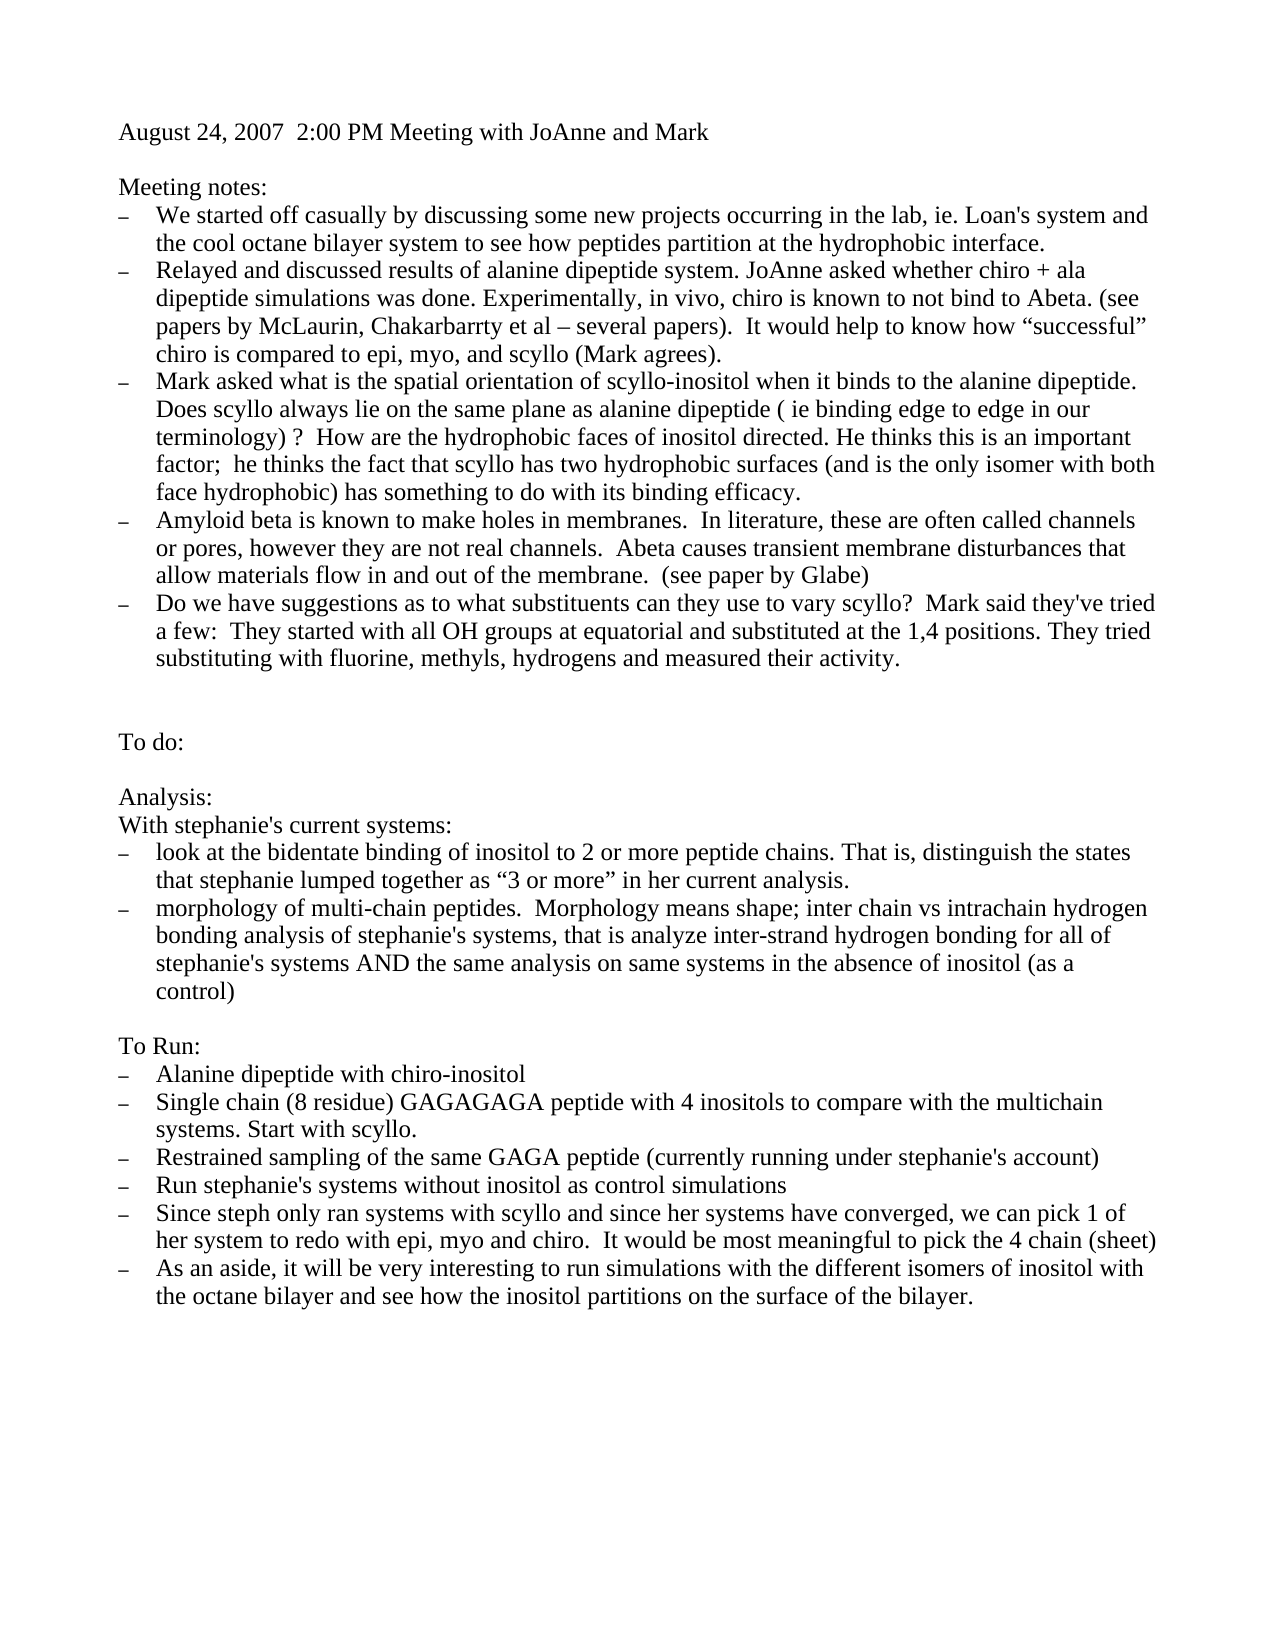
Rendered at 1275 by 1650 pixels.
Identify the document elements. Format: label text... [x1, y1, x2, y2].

text To Run: [118, 1032, 1157, 1060]
list Restrained sampling of the same GAGA peptide (currently running under stephanie's account) [118, 1143, 1157, 1171]
list Do we have suggestions as to what substituents can they use to vary scyllo? Mark said they've tried a few: They started with all OH groups at equatorial and substituted at the 1,4 positions. They tried substituting with fluorine, methyls, hydrogens and measured their activity. [118, 589, 1157, 672]
list Run stephanie's systems without inositol as control simulations [118, 1171, 1157, 1199]
list As an aside, it will be very interesting to run simulations with the different isomers of inositol with the octane bilayer and see how the inositol partitions on the surface of the bilayer. [118, 1254, 1157, 1309]
list Relayed and discussed results of alanine dipeptide system. JoAnne asked whether chiro + ala dipeptide simulations was done. Experimentally, in vivo, chiro is known to not bind to Abeta. (see papers by McLaurin, Chakarbarrty et al – several papers). It would help to know how “successful” chiro is compared to epi, myo, and scyllo (Mark agrees). [118, 257, 1157, 367]
list Amyloid beta is known to make holes in membranes. In literature, these are often called channels or pores, however they are not real channels. Abeta causes transient membrane disturbances that allow materials flow in and out of the membrane. (see paper by Glabe) [118, 506, 1157, 589]
list Single chain (8 residue) GAGAGAGA peptide with 4 inositols to compare with the multichain systems. Start with scyllo. [118, 1088, 1157, 1143]
list Alanine dipeptide with chiro-inositol [118, 1060, 1157, 1088]
list Since steph only ran systems with scyllo and since her systems have converged, we can pick 1 of her system to redo with epi, myo and chiro. It would be most meaningful to pick the 4 chain (sheet) [118, 1199, 1157, 1254]
list morphology of multi-chain peptides. Morphology means shape; inter chain vs intrachain hydrogen bonding analysis of stephanie's systems, that is analyze inter-strand hydrogen bonding for all of stephanie's systems AND the same analysis on same systems in the absence of inositol (as a control) [118, 894, 1157, 1005]
text With stephanie's current systems: [118, 811, 1157, 838]
list look at the bidentate binding of inositol to 2 or more peptide chains. That is, distinguish the states that stephanie lumped together as “3 or more” in her current analysis. [118, 838, 1157, 894]
text August 24, 2007 2:00 PM Meeting with JoAnne and Mark [118, 118, 1157, 146]
text Analysis: [118, 783, 1157, 811]
text Meeting notes: [118, 173, 1157, 201]
list Mark asked what is the spatial orientation of scyllo-inositol when it binds to the alanine dipeptide. Does scyllo always lie on the same plane as alanine dipeptide ( ie binding edge to edge in our terminology) ? How are the hydrophobic faces of inositol directed. He thinks this is an important factor; he thinks the fact that scyllo has two hydrophobic surfaces (and is the only isomer with both face hydrophobic) has something to do with its binding efficacy. [118, 367, 1157, 506]
list We started off casually by discussing some new projects occurring in the lab, ie. Loan's system and the cool octane bilayer system to see how peptides partition at the hydrophobic interface. [118, 201, 1157, 257]
text To do: [118, 728, 1157, 755]
